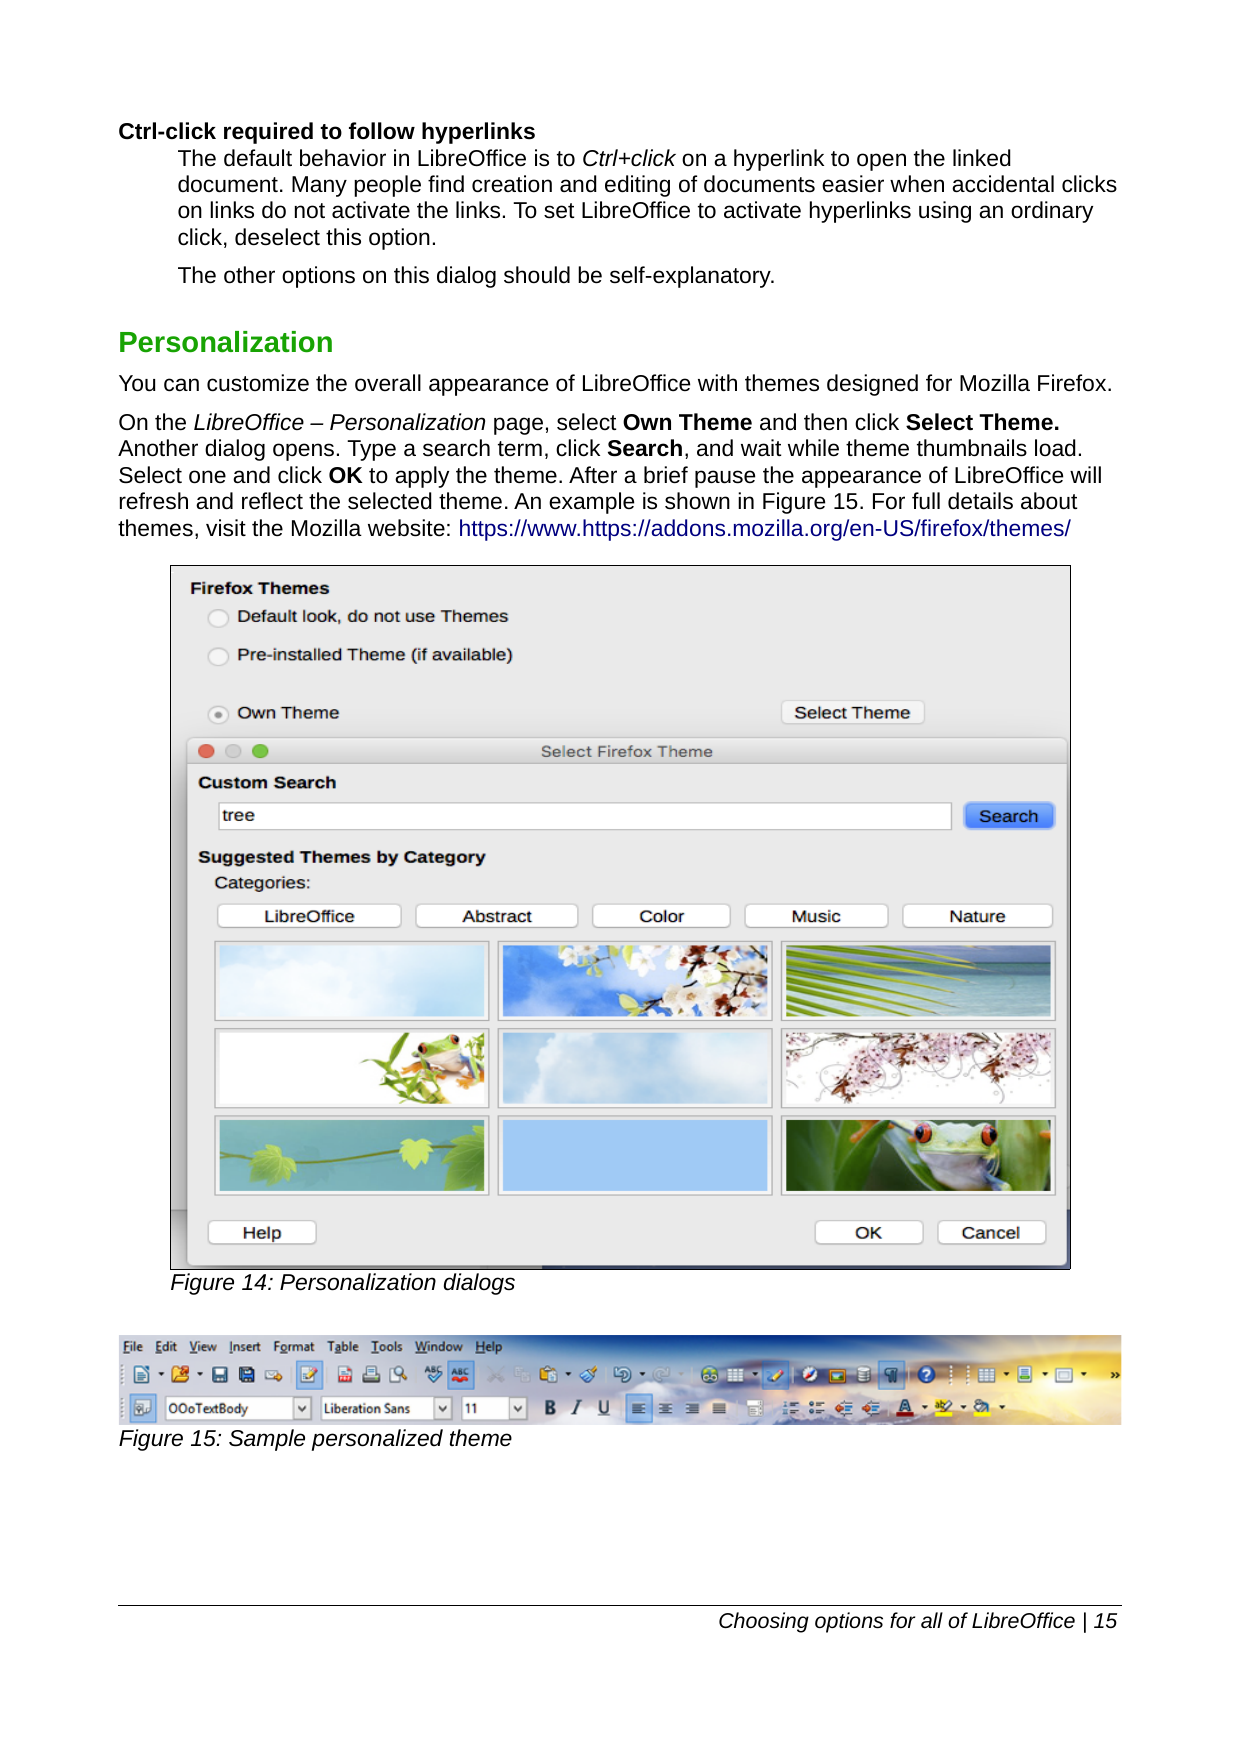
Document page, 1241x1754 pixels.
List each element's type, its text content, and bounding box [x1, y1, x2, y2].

text You can customize the overall appearance of LibreOffice with themes designed for Mozilla Firefox. [118, 370, 1122, 397]
text On the LibreOffice – Personalization page, select Own Theme and then click Select Theme. Another dialog opens. Type a search term, click Search, and wait while theme thumbnails load. Select one and click OK to apply the theme. After a brief pause the appearance of LibreOffice will refresh and reflect the selected theme. An example is shown in Figure 15. For full details about themes, visit the Mozilla website: https://www.https://addons.mozilla.org/en-US/firefox/themes/ [118, 409, 1122, 541]
text The other options on this dialog should be self-explanatory. [177, 262, 1122, 289]
text Figure 15: Sample personalized theme [119, 1425, 1121, 1451]
picture [118, 1335, 1122, 1425]
picture [171, 566, 1070, 1269]
text Ctrl-click required to follow hyperlinks [118, 118, 1122, 144]
text Figure 14: Personalization dialogs [170, 1270, 1070, 1295]
text The default behavior in LibreOffice is to Ctrl+click on a hyperlink to open the linked document. Many people find creation and editing of documents easier when accidental clicks on links do not activate the links. To set LibreOffice to activate hyperlinks using an ordinary click, deselect this option. [177, 144, 1122, 250]
subtitle Personalization [118, 325, 1122, 358]
